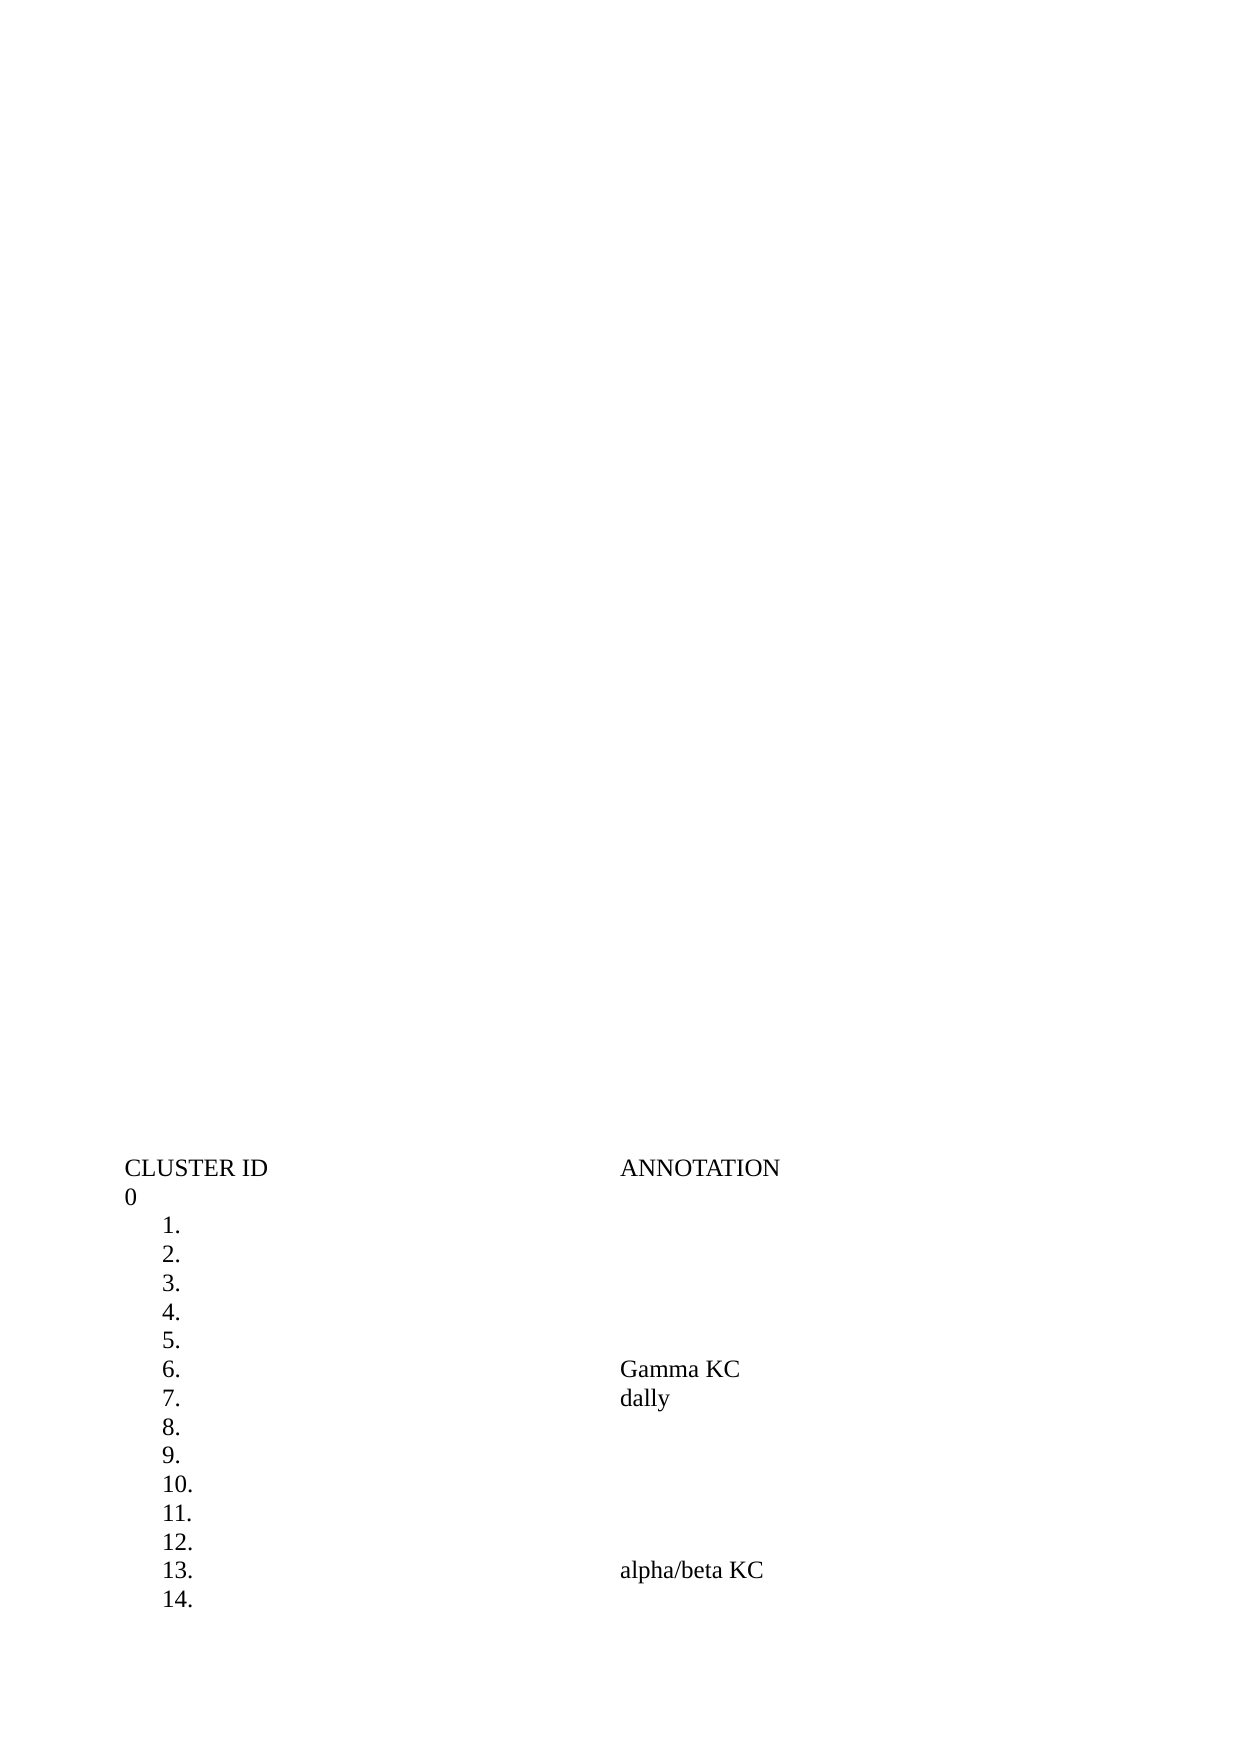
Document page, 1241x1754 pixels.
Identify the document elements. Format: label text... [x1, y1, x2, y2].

table_cell [118, 521, 620, 549]
table_cell [620, 463, 1122, 492]
table_cell [124, 1211, 620, 1239]
table_cell [620, 434, 1122, 463]
table_cell [620, 1239, 1122, 1268]
table_cell [620, 521, 1122, 549]
table_cell [118, 233, 620, 262]
table_cell [620, 319, 1122, 348]
table_cell [620, 1182, 1122, 1211]
table_cell [124, 1297, 620, 1326]
table_cell [118, 664, 620, 693]
table_cell [118, 636, 620, 664]
table_cell [620, 1412, 1122, 1441]
table_cell [620, 1326, 1122, 1354]
table_cell [118, 262, 620, 291]
table_cell [620, 377, 1122, 406]
table_cell [118, 406, 620, 434]
table_cell [620, 1268, 1122, 1297]
table_cell [124, 1498, 620, 1527]
table_cell [118, 434, 620, 463]
table_cell [620, 1469, 1122, 1498]
table_cell [620, 492, 1122, 521]
table_cell [118, 463, 620, 492]
table_cell [118, 348, 620, 377]
table_cell [118, 118, 620, 147]
table_cell [124, 1412, 620, 1441]
table_cell [620, 578, 1122, 607]
table_cell [118, 492, 620, 521]
table_cell [620, 348, 1122, 377]
table_cell [124, 1469, 620, 1498]
table_cell [118, 319, 620, 348]
table_cell [620, 233, 1122, 262]
table_cell [124, 1441, 620, 1469]
table_cell alpha/beta KC [620, 1556, 1122, 1584]
table_cell [620, 1584, 1122, 1613]
table_cell [124, 1326, 620, 1354]
table_cell [620, 118, 1122, 147]
table_cell [124, 1354, 620, 1383]
table_cell [620, 664, 1122, 693]
table_cell [620, 693, 1122, 722]
table_cell Gamma KC [620, 1354, 1122, 1383]
table_cell [620, 549, 1122, 578]
table_cell [118, 147, 620, 176]
table_cell [118, 607, 620, 636]
table_cell 0 [124, 1182, 620, 1211]
table_cell [620, 291, 1122, 319]
table_cell [124, 1556, 620, 1584]
table_cell [124, 1527, 620, 1556]
table_cell [124, 1239, 620, 1268]
table_cell [124, 1268, 620, 1297]
table_cell [118, 693, 620, 722]
table_cell [118, 377, 620, 406]
table_cell [620, 1297, 1122, 1326]
table_cell [620, 176, 1122, 204]
table_cell [620, 1211, 1122, 1239]
table_cell [620, 262, 1122, 291]
table_cell [118, 204, 620, 233]
table_cell [118, 549, 620, 578]
table_cell [124, 1584, 620, 1613]
table_cell [620, 1441, 1122, 1469]
table_cell [118, 291, 620, 319]
table_cell dally [620, 1383, 1122, 1412]
table_header CLUSTER ID [124, 1153, 620, 1182]
table_cell [118, 176, 620, 204]
table_cell [620, 607, 1122, 636]
table_cell [118, 578, 620, 607]
table_cell [620, 204, 1122, 233]
table_cell [620, 406, 1122, 434]
table_cell [620, 636, 1122, 664]
table_cell [620, 1498, 1122, 1527]
table_cell [620, 147, 1122, 176]
table_header ANNOTATION [620, 1153, 1122, 1182]
table_cell [124, 1383, 620, 1412]
table_cell [620, 1527, 1122, 1556]
